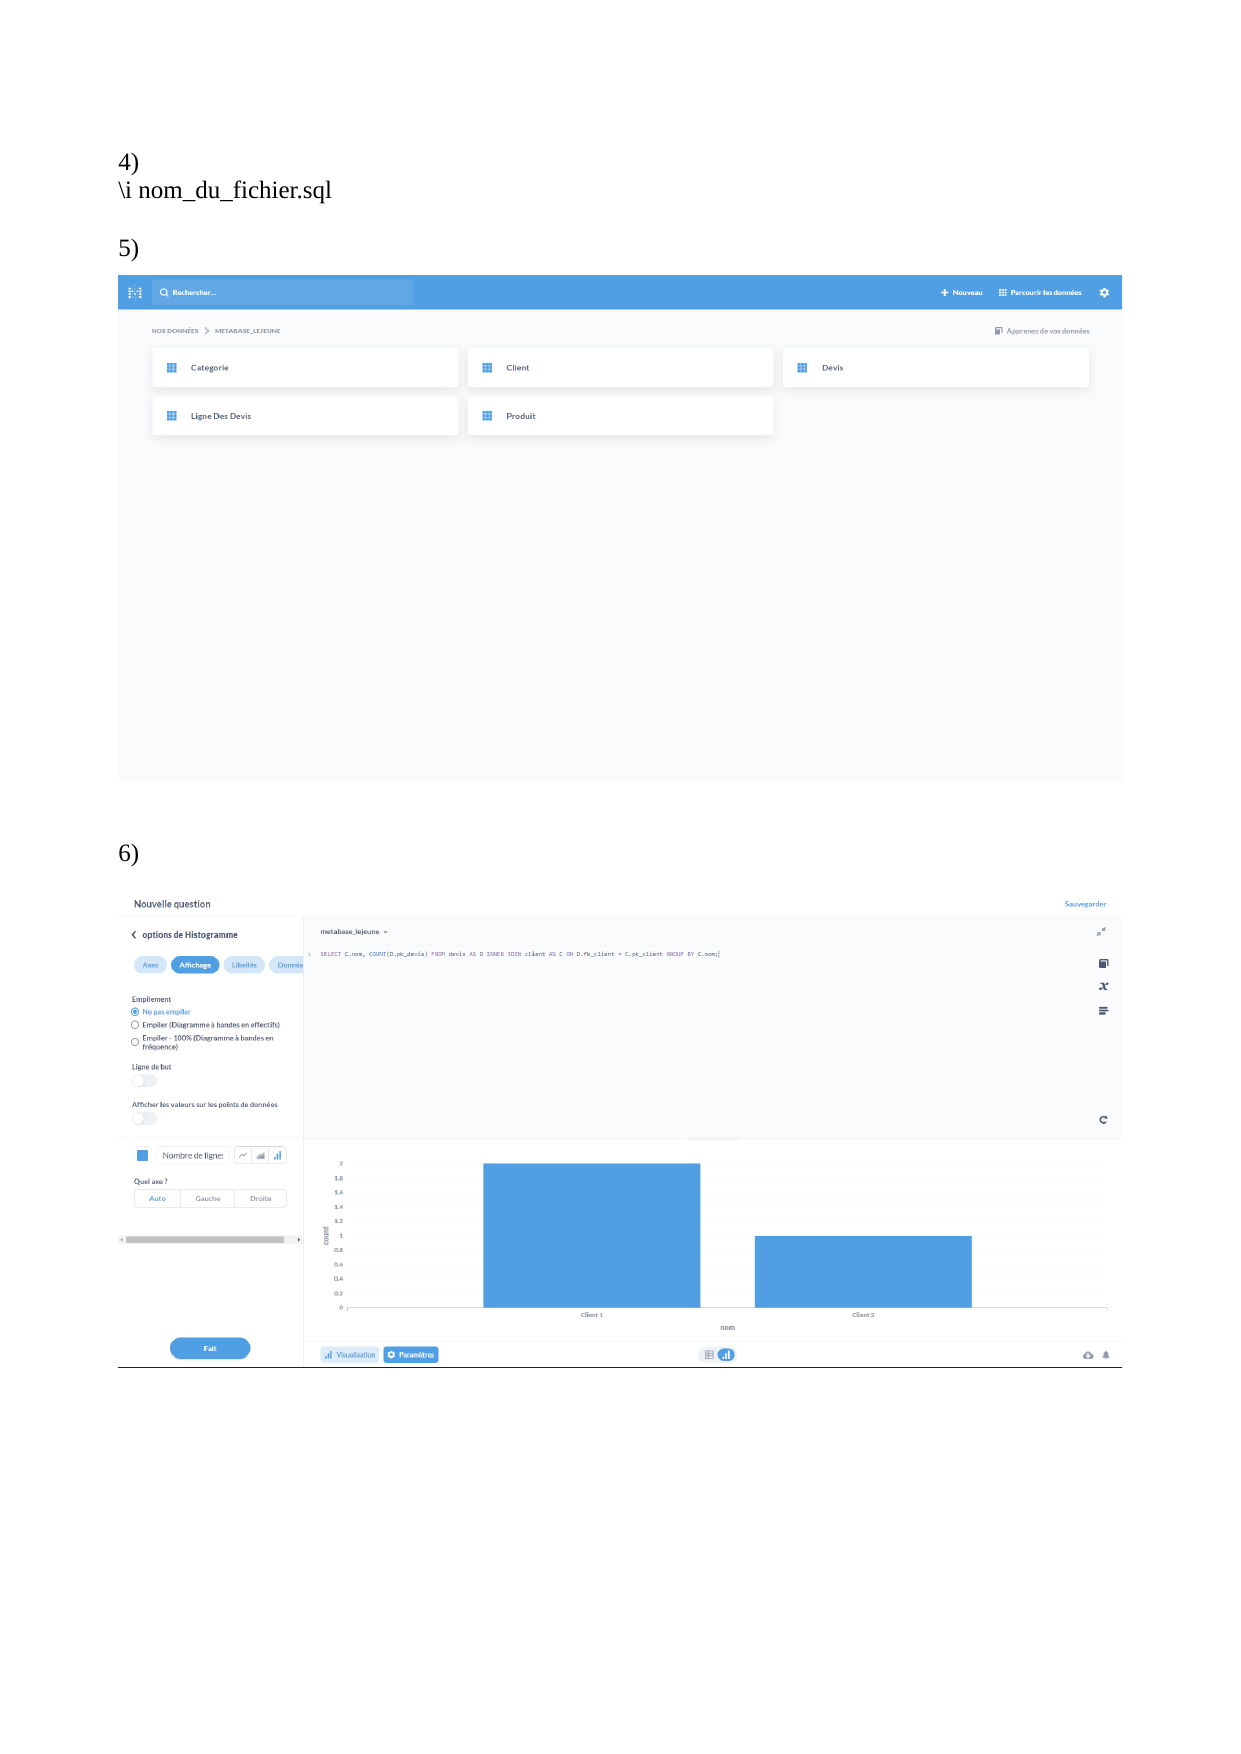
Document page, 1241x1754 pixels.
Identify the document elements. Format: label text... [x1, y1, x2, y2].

text 5) [118, 233, 1122, 262]
picture [118, 891, 1123, 1368]
text 6) [118, 838, 1122, 866]
picture [118, 275, 1123, 781]
text \i nom_du_fichier.sql [118, 176, 1122, 204]
text 4) [118, 147, 1122, 176]
